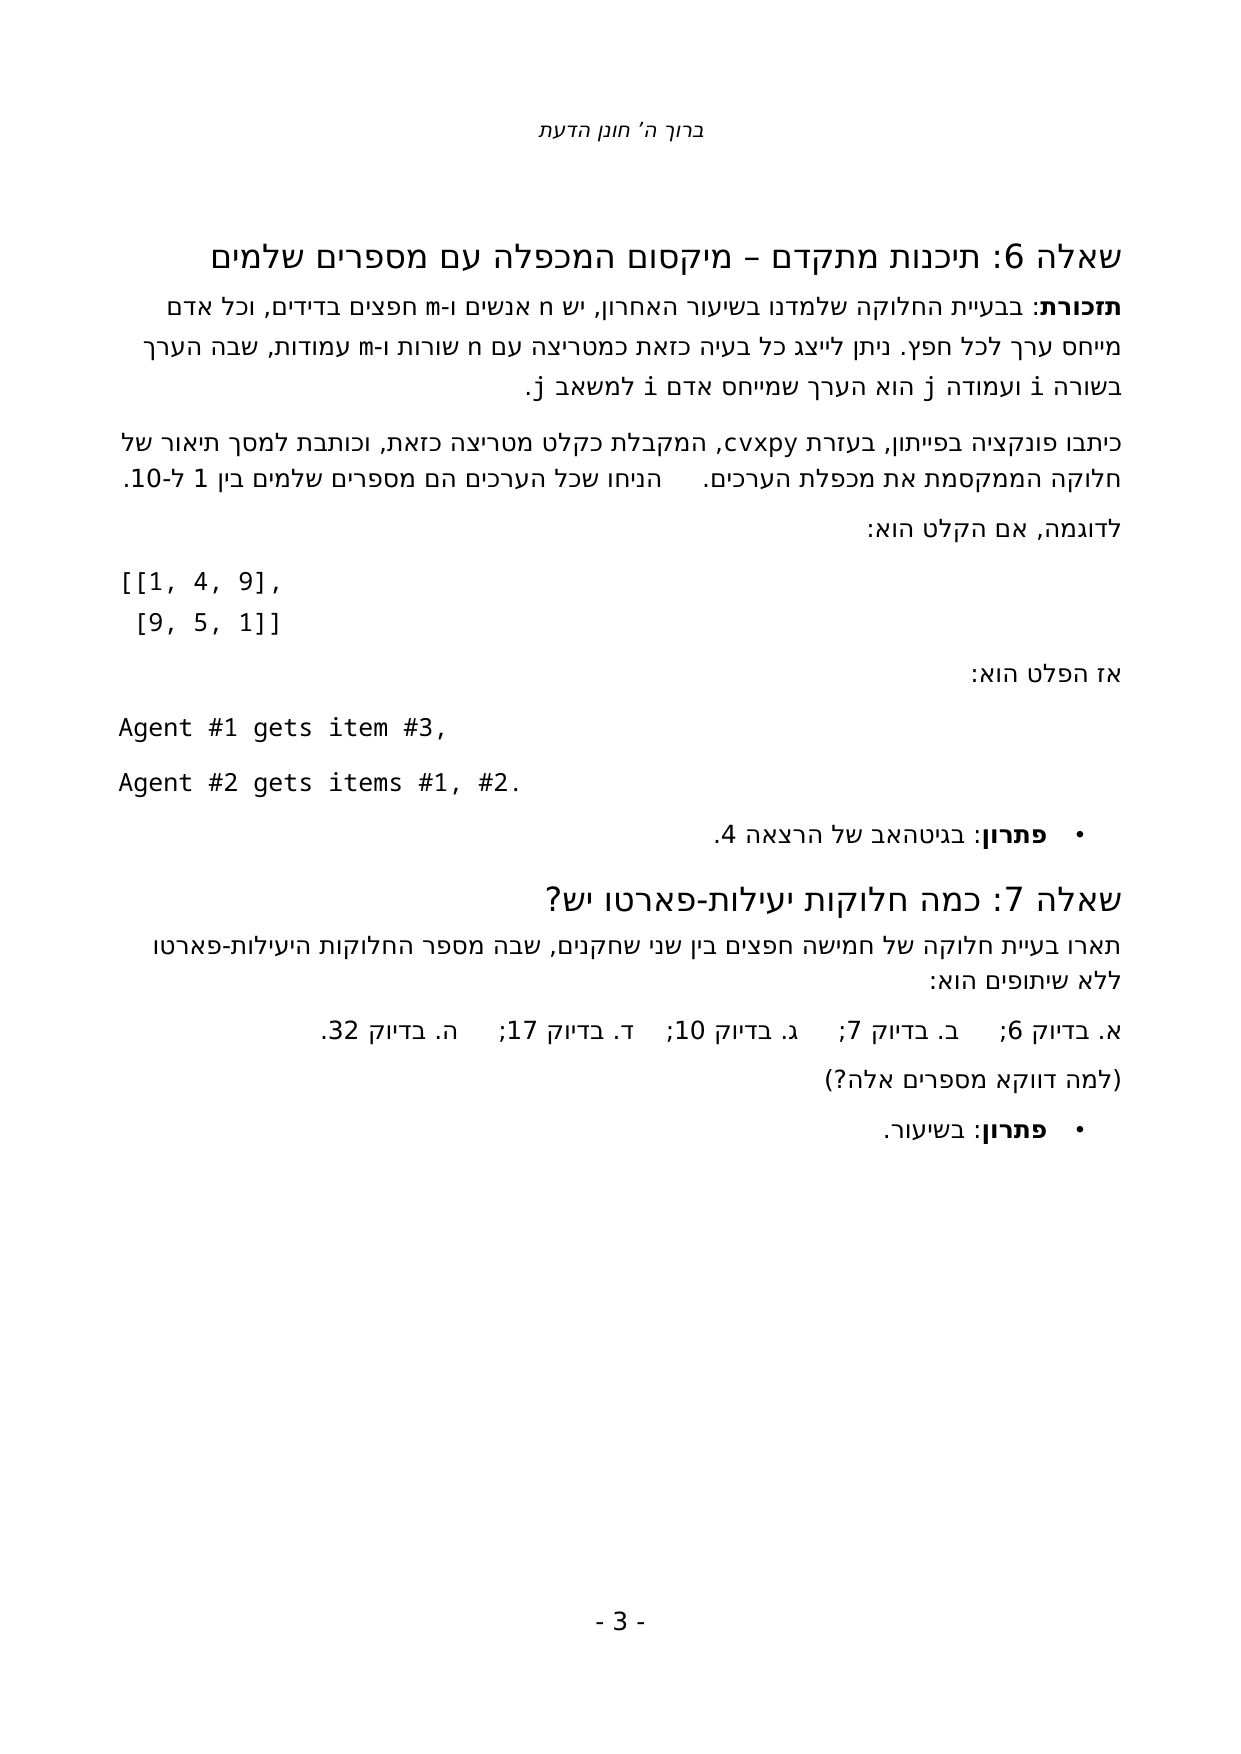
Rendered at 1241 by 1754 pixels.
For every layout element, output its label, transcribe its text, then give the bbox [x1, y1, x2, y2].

text אז הפלט הוא: [118, 659, 1122, 689]
list פתרון: בשיעור. [118, 1115, 1084, 1144]
text Agent #2 gets items #1, #2. [118, 764, 1122, 799]
text [[1, 4, 9], [9, 5, 1]] [118, 563, 1122, 638]
text Agent #1 gets item #3, [118, 709, 1122, 743]
text תזכורת: בבעיית החלוקה שלמדנו בשיעור האחרון, יש n אנשים ו-m חפצים בדידים, וכל אדם מייחס ערך לכל חפץ. ניתן לייצג כל בעיה כזאת כמטריצה עם n שורות ו-m עמודות, שבה הערך בשורה i ועמודה j הוא הערך שמייחס אדם i למשאב j. [118, 289, 1122, 403]
text תארו בעיית חלוקה של חמישה חפצים בין שני שחקנים, שבה מספר החלוקות היעילות-פארטו ללא שיתופים הוא: [118, 931, 1122, 996]
text (למה דווקא מספרים אלה?) [118, 1066, 1122, 1095]
text א. בדיוק 6; ב. בדיוק 7; ג. בדיוק 10; ד. בדיוק 17; ה. בדיוק 32. [118, 1016, 1122, 1045]
list פתרון: בגיטהאב של הרצאה 4. [118, 820, 1084, 849]
text כיתבו פונקציה בפייתון, בעזרת cvxpy, המקבלת כקלט מטריצה כזאת, וכותבת למסך תיאור של חלוקה הממקסמת את מכפלת הערכים. הניחו שכל הערכים הם מספרים שלמים בין 1 ל-10. [118, 424, 1122, 493]
subtitle שאלה 6: תיכנות מתקדם – מיקסום המכפלה עם מספרים שלמים [118, 238, 1122, 277]
subtitle שאלה 7: כמה חלוקות יעילות-פארטו יש? [118, 880, 1122, 919]
text לדוגמה, אם הקלט הוא: [118, 514, 1122, 543]
